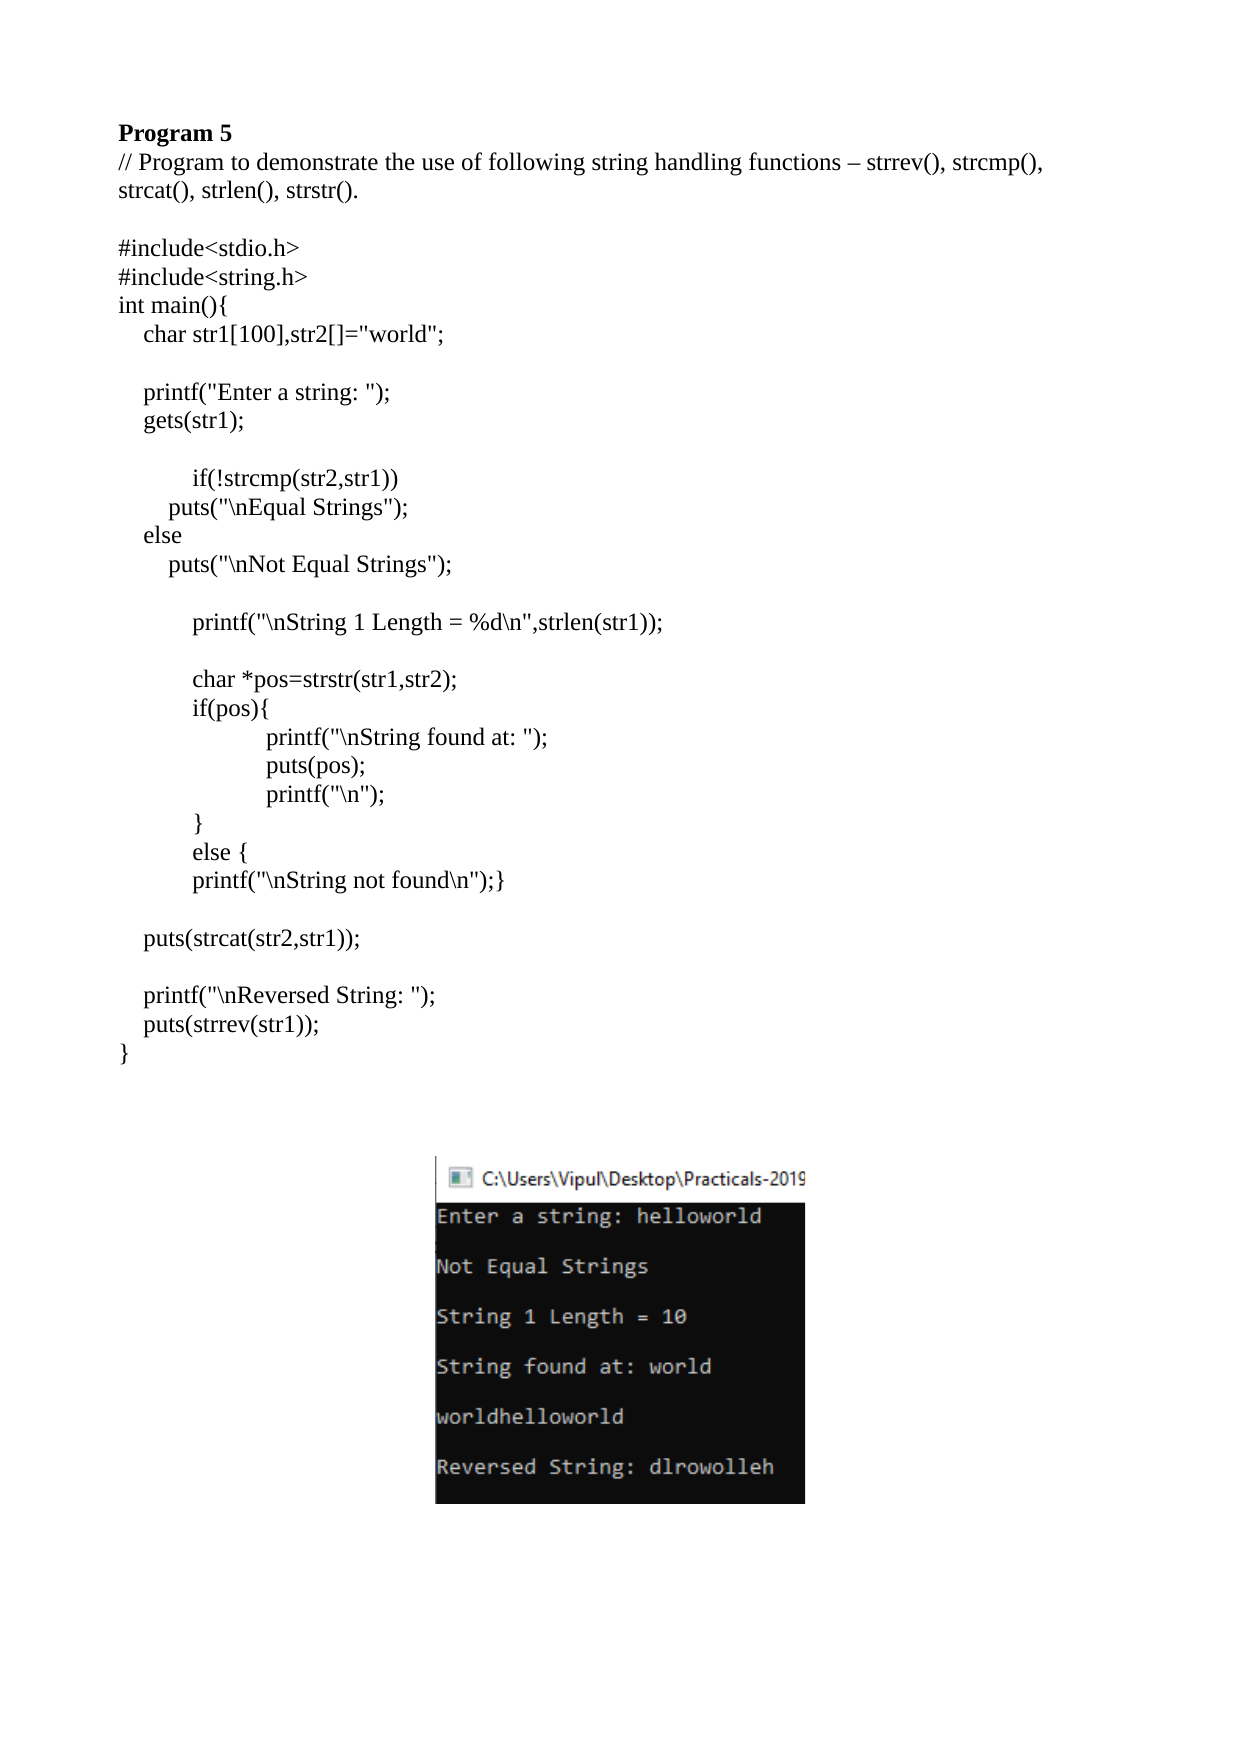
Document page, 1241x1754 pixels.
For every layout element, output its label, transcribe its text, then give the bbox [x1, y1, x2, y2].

text else [118, 521, 1122, 549]
text #include<stdio.h> [118, 233, 1122, 262]
text puts(strcat(str2,str1)); [118, 923, 1122, 952]
text printf("\nString found at: "); [118, 722, 1122, 751]
text printf("\nReversed String: "); [118, 981, 1122, 1009]
text puts(pos); [118, 751, 1122, 779]
text #include<string.h> [118, 262, 1122, 291]
text printf("\nString 1 Length = %d\n",strlen(str1)); [118, 607, 1122, 636]
text puts(strrev(str1)); [118, 1009, 1122, 1038]
text int main(){ [118, 291, 1122, 319]
picture [435, 1156, 806, 1504]
text } [118, 808, 1122, 837]
text if(pos){ [118, 693, 1122, 722]
text puts("\nNot Equal Strings"); [118, 549, 1122, 578]
text printf("Enter a string: "); [118, 377, 1122, 406]
text // Program to demonstrate the use of following string handling functions – strrev(), strcmp(), strcat(), strlen(), strstr(). [118, 147, 1122, 204]
text Program 5 [118, 118, 1122, 147]
text gets(str1); [118, 406, 1122, 434]
text if(!strcmp(str2,str1)) [118, 463, 1122, 492]
text char str1[100],str2[]="world"; [118, 319, 1122, 348]
text else { [118, 837, 1122, 866]
text char *pos=strstr(str1,str2); [118, 664, 1122, 693]
text puts("\nEqual Strings"); [118, 492, 1122, 521]
text } [118, 1038, 1122, 1067]
text printf("\n"); [118, 779, 1122, 808]
text printf("\nString not found\n");} [118, 866, 1122, 894]
